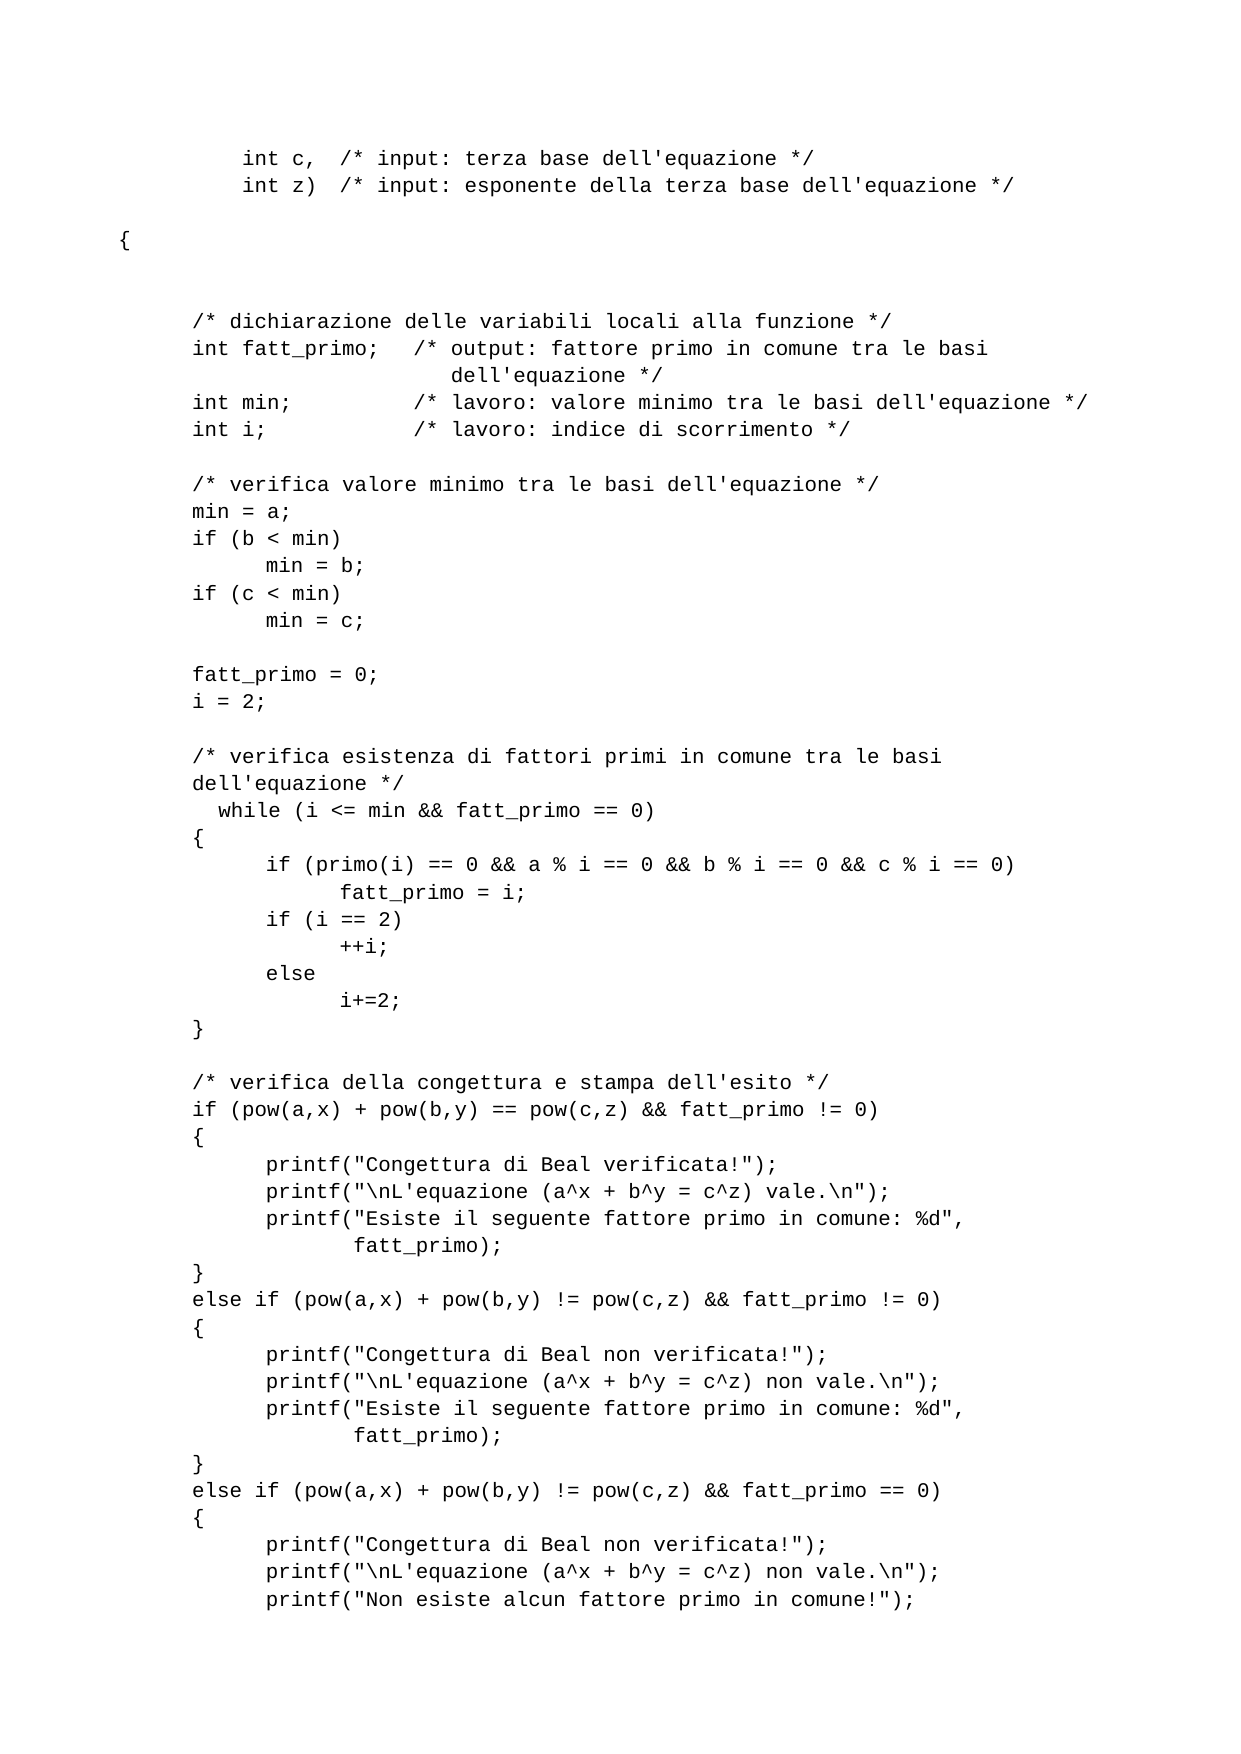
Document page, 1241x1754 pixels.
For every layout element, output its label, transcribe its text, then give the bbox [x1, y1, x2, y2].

text { [118, 1126, 1122, 1150]
text int c, /* input: terza base dell'equazione */ [118, 148, 1122, 171]
text } [118, 1453, 1122, 1476]
text } [118, 1018, 1122, 1041]
text int fatt_primo; /* output: fattore primo in comune tra le basi dell'equazione */ [118, 338, 1122, 389]
text i+=2; [118, 990, 1122, 1014]
text printf("Non esiste alcun fattore primo in comune!"); [118, 1588, 1122, 1612]
text { [118, 229, 1122, 253]
text else [118, 963, 1122, 987]
text printf("Congettura di Beal non verificata!"); [118, 1344, 1122, 1367]
text { [118, 1317, 1122, 1340]
text int min; /* lavoro: valore minimo tra le basi dell'equazione */ [118, 392, 1122, 416]
text else if (pow(a,x) + pow(b,y) != pow(c,z) && fatt_primo != 0) [118, 1289, 1122, 1313]
text { [118, 1507, 1122, 1531]
text printf("\nL'equazione (a^x + b^y = c^z) non vale.\n"); [118, 1371, 1122, 1395]
text min = b; [118, 555, 1122, 579]
text { [118, 827, 1122, 851]
text printf("Congettura di Beal non verificata!"); [118, 1534, 1122, 1558]
text min = a; [118, 501, 1122, 525]
text if (i == 2) [118, 909, 1122, 932]
text else if (pow(a,x) + pow(b,y) != pow(c,z) && fatt_primo == 0) [118, 1480, 1122, 1503]
text printf("\nL'equazione (a^x + b^y = c^z) non vale.\n"); [118, 1561, 1122, 1585]
text printf("\nL'equazione (a^x + b^y = c^z) vale.\n"); [118, 1181, 1122, 1204]
text printf("Esiste il seguente fattore primo in comune: %d", [118, 1208, 1122, 1232]
text if (pow(a,x) + pow(b,y) == pow(c,z) && fatt_primo != 0) [118, 1099, 1122, 1123]
text int i; /* lavoro: indice di scorrimento */ [118, 419, 1122, 443]
text ++i; [118, 936, 1122, 960]
text } [118, 1262, 1122, 1286]
text while (i <= min && fatt_primo == 0) [118, 800, 1122, 824]
text fatt_primo); [118, 1425, 1122, 1449]
text /* verifica della congettura e stampa dell'esito */ [118, 1072, 1122, 1096]
text printf("Esiste il seguente fattore primo in comune: %d", [118, 1398, 1122, 1422]
text min = c; [118, 610, 1122, 633]
text fatt_primo); [118, 1235, 1122, 1259]
text if (c < min) [118, 583, 1122, 606]
text printf("Congettura di Beal verificata!"); [118, 1153, 1122, 1177]
text int z) /* input: esponente della terza base dell'equazione */ [118, 175, 1122, 198]
text fatt_primo = 0; [118, 664, 1122, 688]
text if (primo(i) == 0 && a % i == 0 && b % i == 0 && c % i == 0) [118, 854, 1122, 878]
text i = 2; [118, 691, 1122, 715]
text /* verifica valore minimo tra le basi dell'equazione */ [118, 474, 1122, 497]
text fatt_primo = i; [118, 882, 1122, 905]
text /* dichiarazione delle variabili locali alla funzione */ [118, 311, 1122, 334]
text if (b < min) [118, 528, 1122, 552]
text /* verifica esistenza di fattori primi in comune tra le basi dell'equazione */ [118, 746, 1122, 797]
